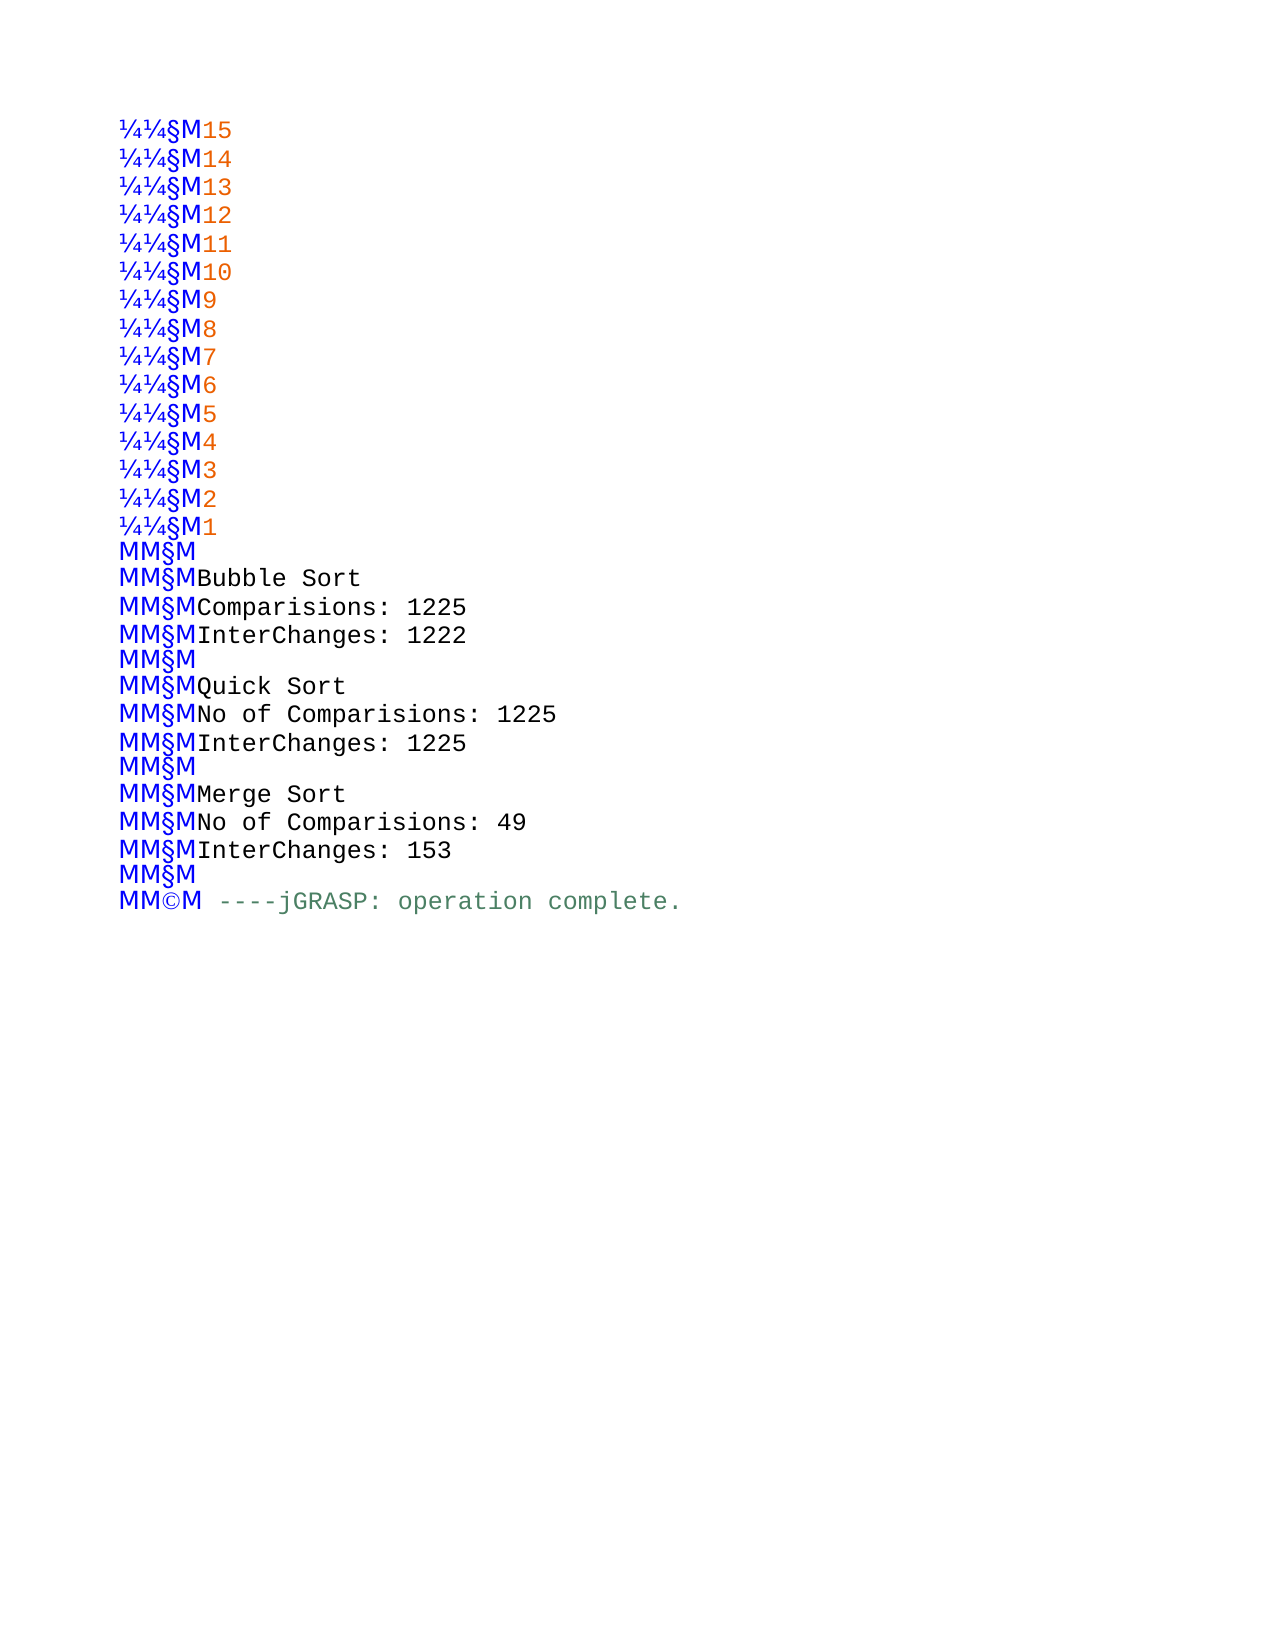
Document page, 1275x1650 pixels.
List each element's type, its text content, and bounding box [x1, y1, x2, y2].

text ¼¼§M15 ¼¼§M14 ¼¼§M13 ¼¼§M12 ¼¼§M11 ¼¼§M10 ¼¼§M9 ¼¼§M8 ¼¼§M7 ¼¼§M6 ¼¼§M5 ¼¼§M4 ¼¼§M3 ¼¼§M2 ¼¼§M1 MM§M MM§MBubble Sort MM§MComparisions: 1225 MM§MInterChanges: 1222 MM§M MM§MQuick Sort MM§MNo of Comparisions: 1225 MM§MInterChanges: 1225 MM§M MM§MMerge Sort MM§MNo of Comparisions: 49 MM§MInterChanges: 153 MM§M MM©M ----jGRASP: operation complete. [118, 118, 1157, 946]
